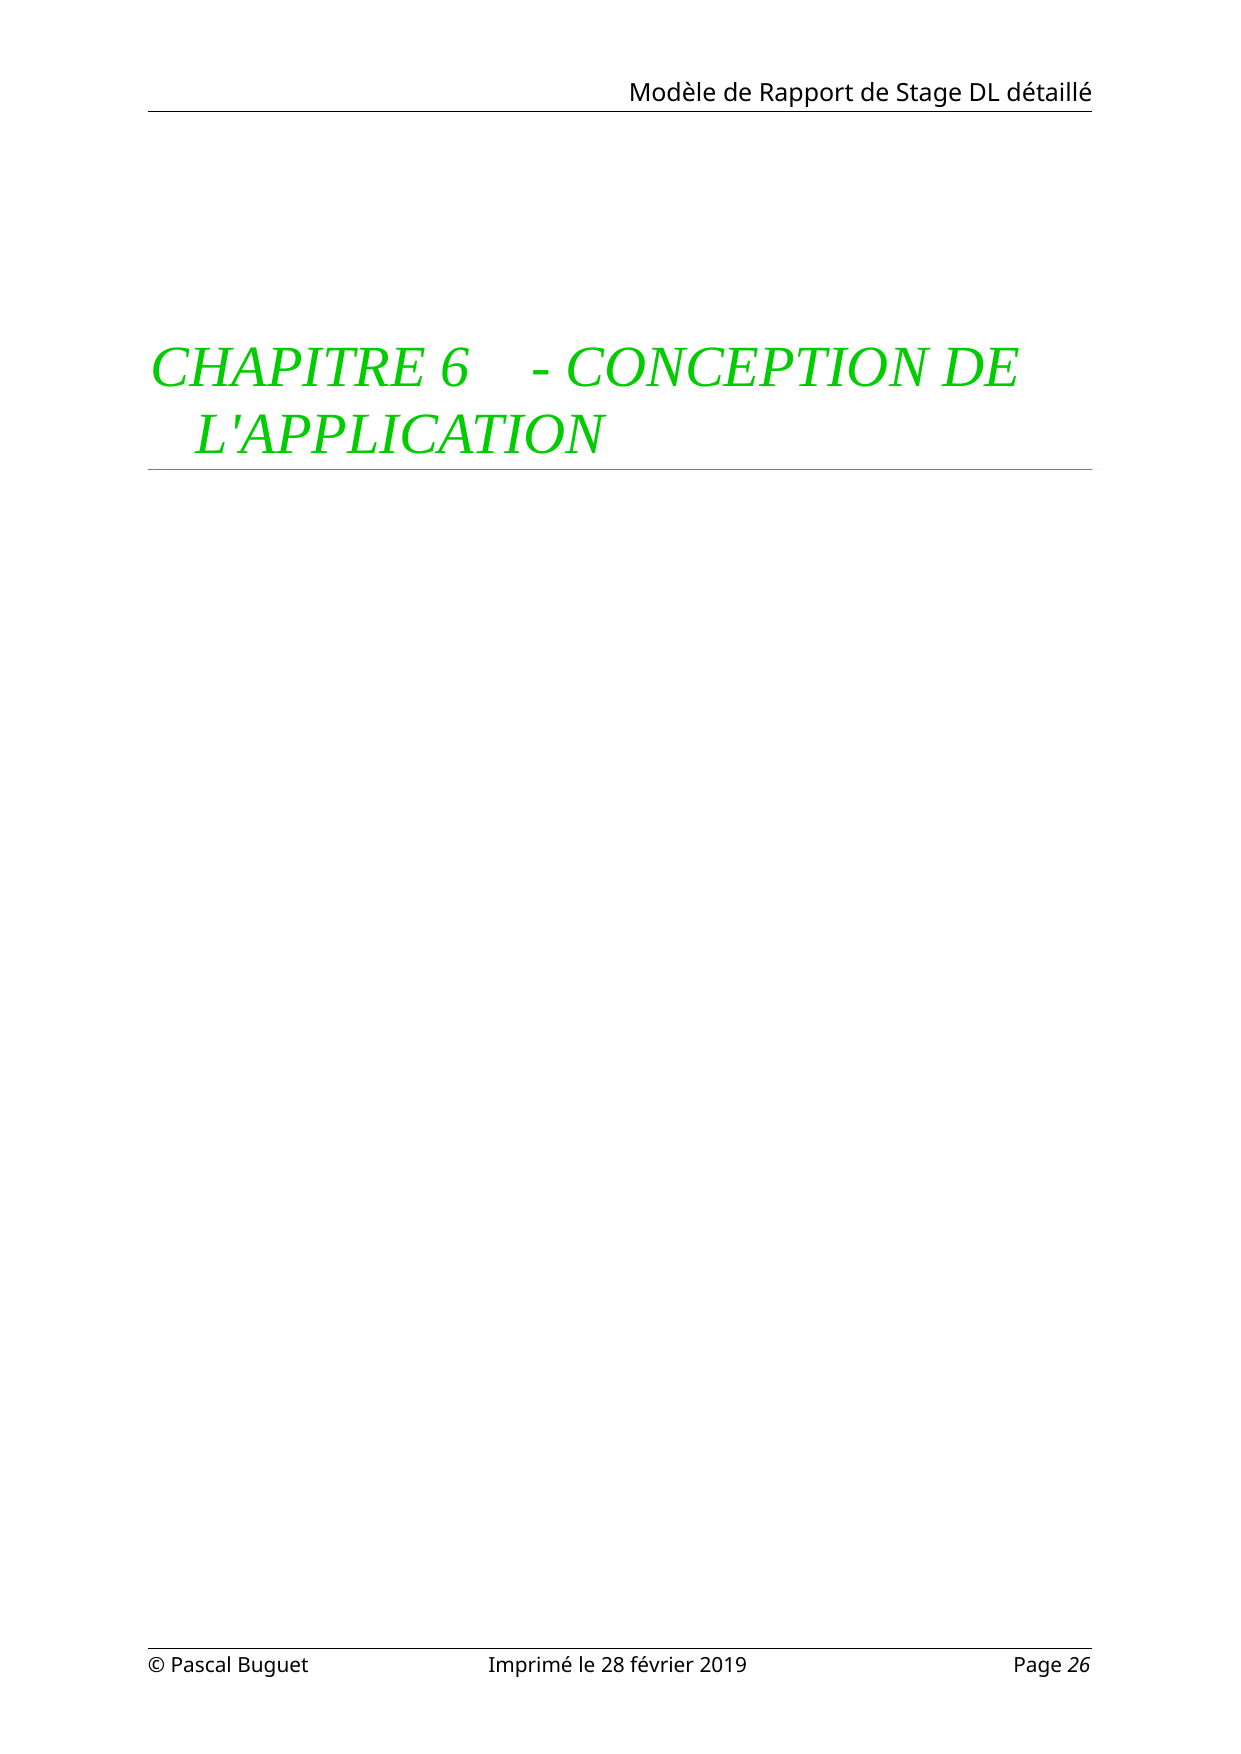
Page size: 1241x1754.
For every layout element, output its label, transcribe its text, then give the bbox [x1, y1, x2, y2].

subtitle - Conception de l'application [148, 329, 1092, 469]
